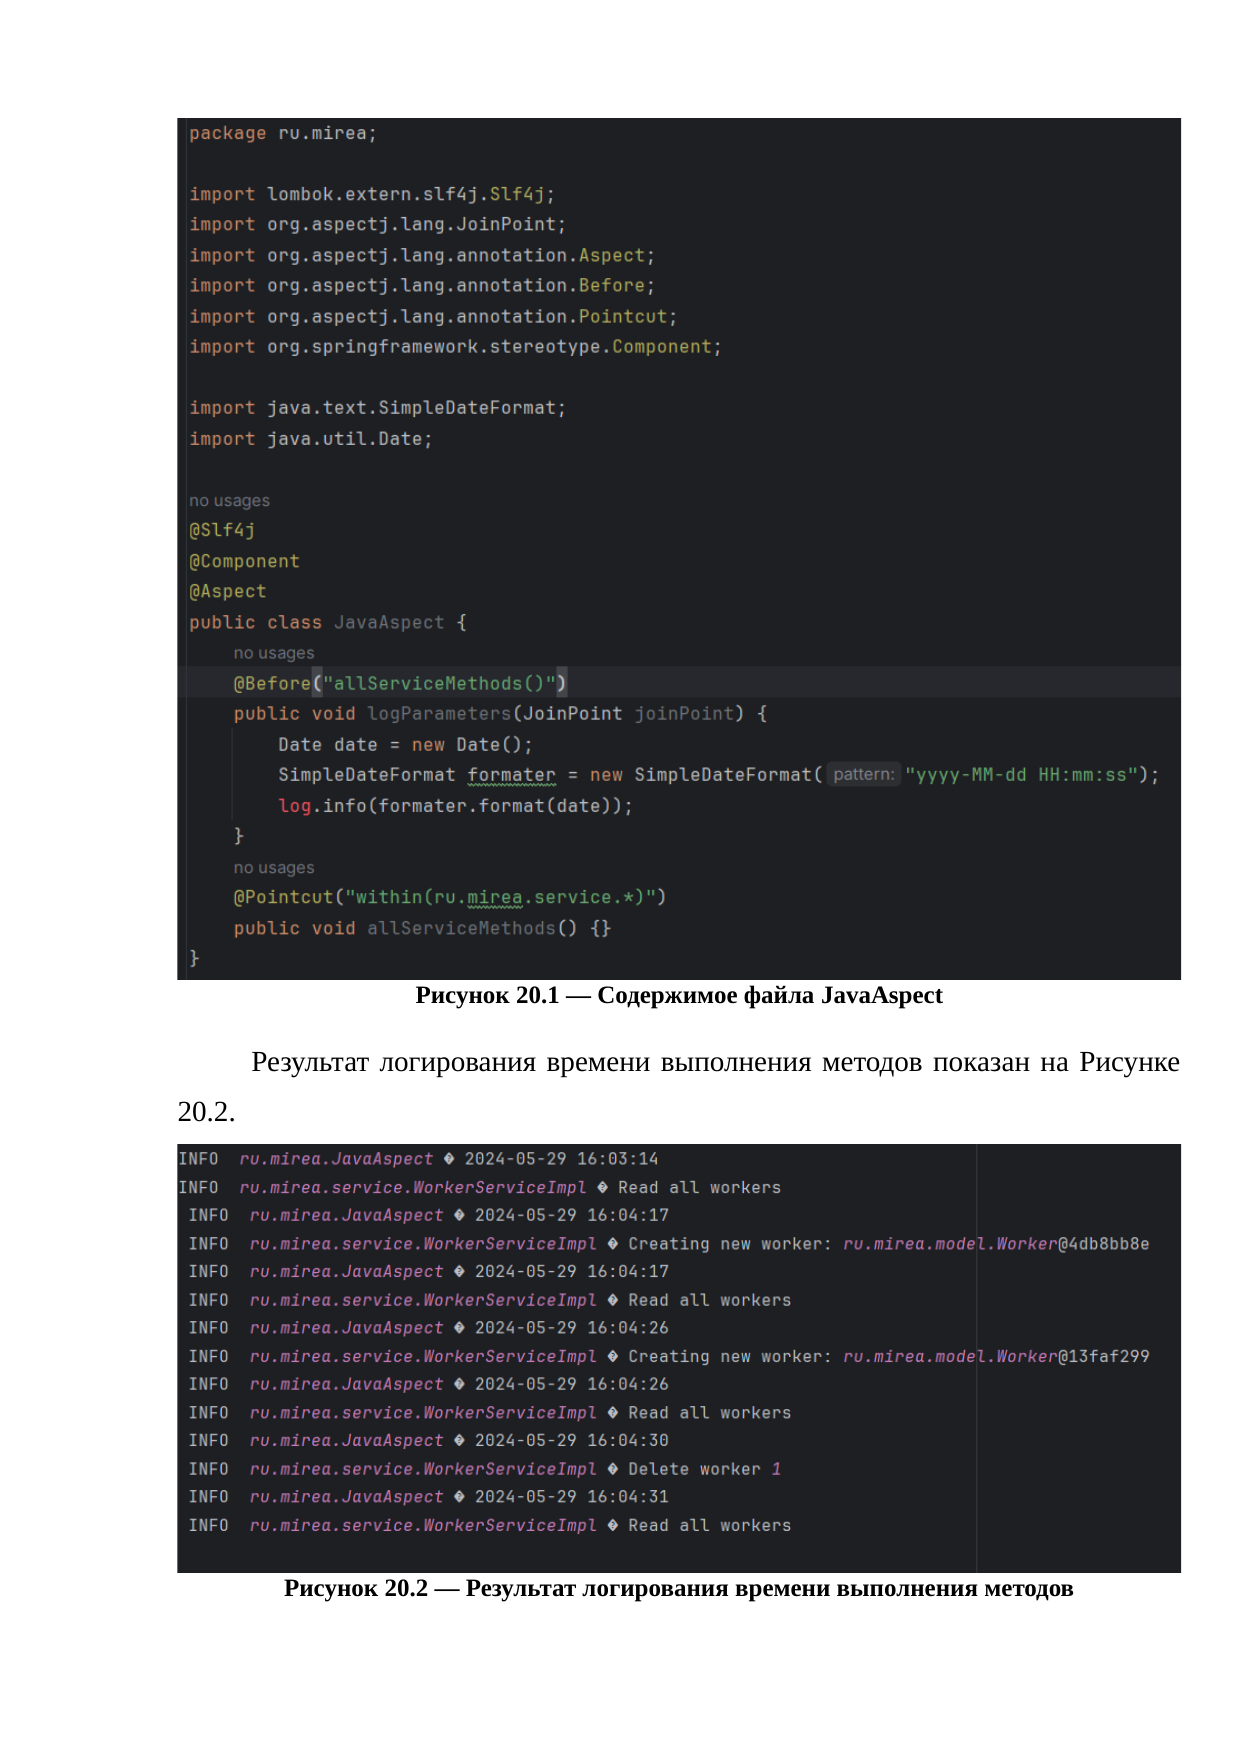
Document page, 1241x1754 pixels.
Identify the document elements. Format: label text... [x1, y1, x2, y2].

picture [177, 118, 1182, 980]
picture [177, 1144, 1182, 1573]
text Рисунок 20.2 — Результат логирования времени выполнения методов [177, 1573, 1181, 1602]
text Результат логирования времени выполнения методов показан на Рисунке 20.2. [177, 1044, 1181, 1128]
text Рисунок 20.1 — Содержимое файла JavaAspect [177, 980, 1181, 1008]
